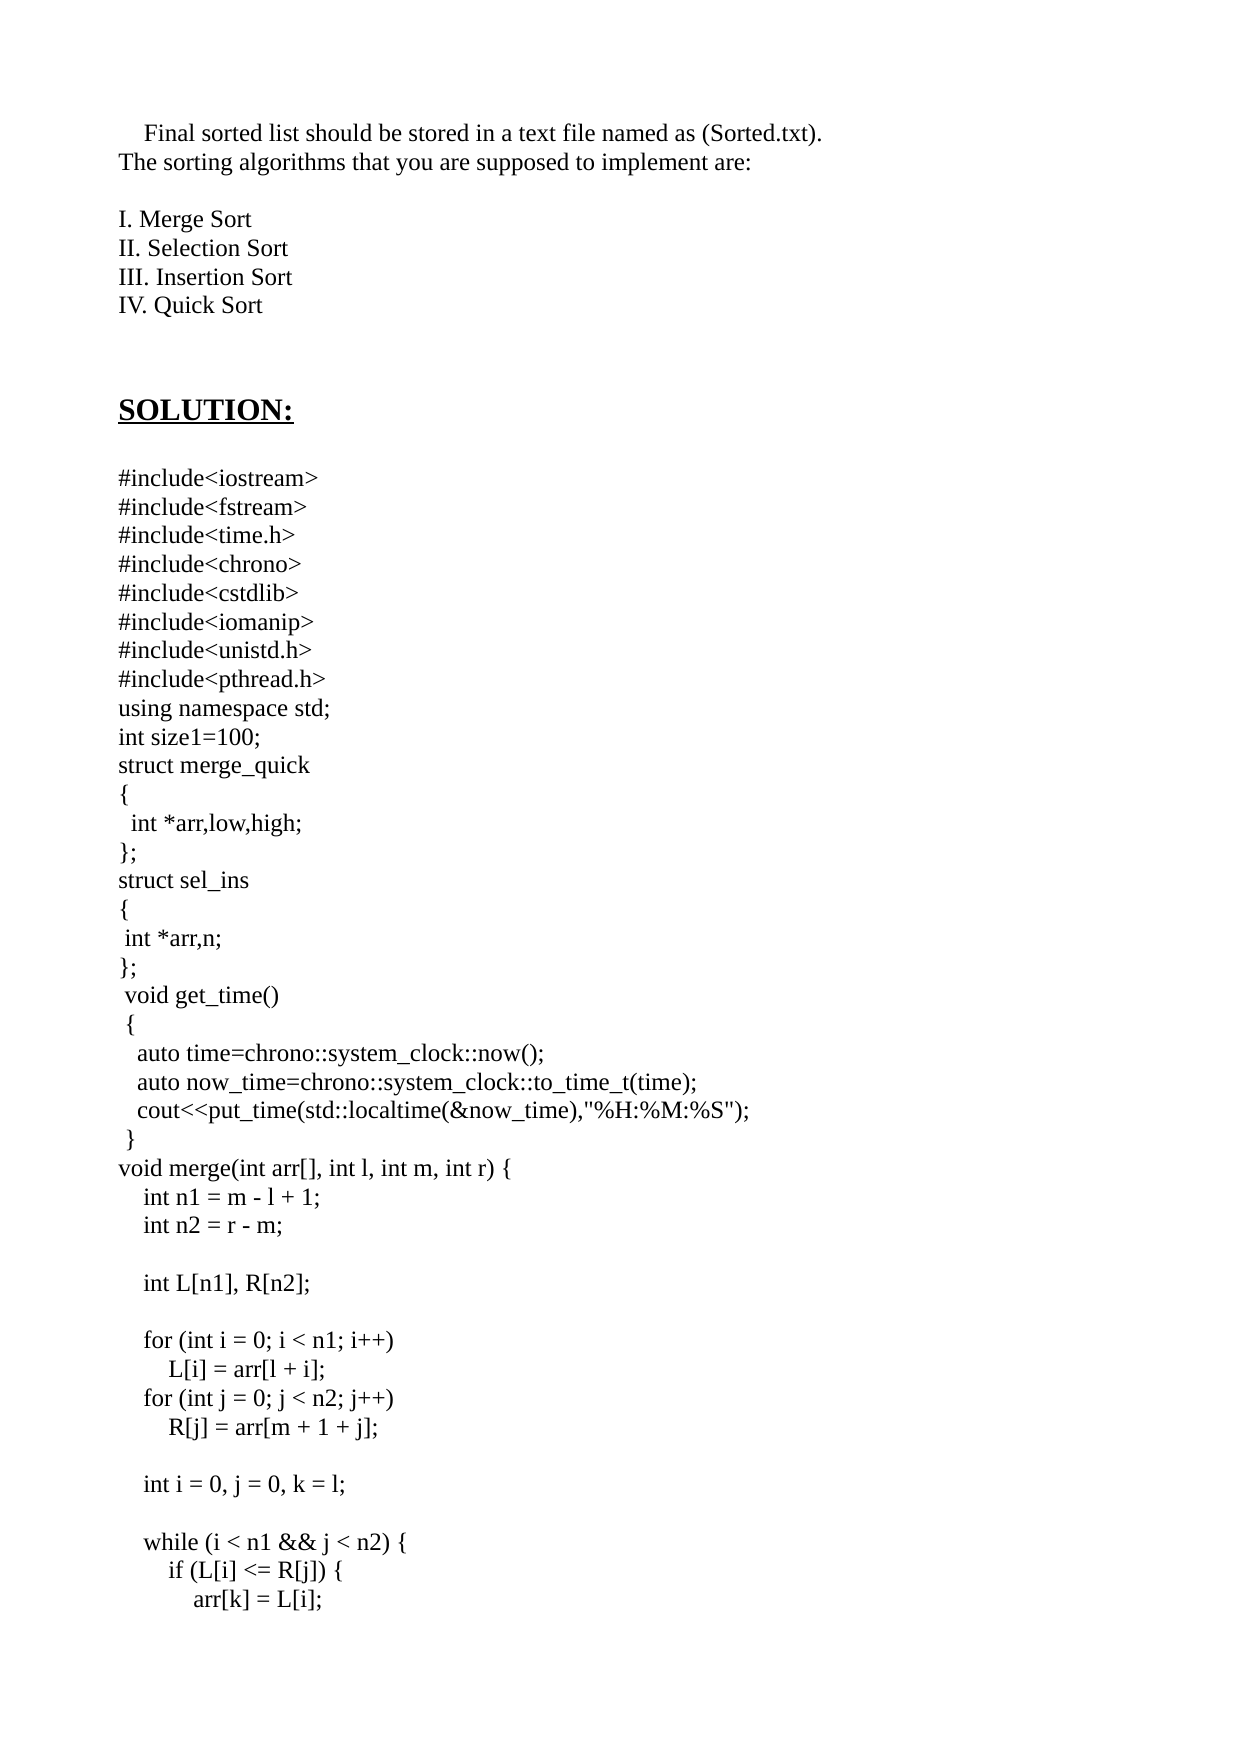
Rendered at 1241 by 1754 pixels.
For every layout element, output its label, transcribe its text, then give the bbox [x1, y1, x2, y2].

text #include<time.h> [118, 521, 1122, 549]
text #include<pthread.h> [118, 664, 1122, 693]
text void merge(int arr[], int l, int m, int r) { [118, 1153, 1122, 1182]
text int n1 = m - l + 1; [118, 1182, 1122, 1211]
text #include<iostream> [118, 463, 1122, 492]
text arr[k] = L[i]; [118, 1584, 1122, 1613]
text int *arr,low,high; [118, 808, 1122, 837]
text  Final sorted list should be stored in a text file named as (Sorted.txt). [118, 118, 1122, 147]
text }; [118, 837, 1122, 866]
text if (L[i] <= R[j]) { [118, 1556, 1122, 1584]
text void get_time() [118, 981, 1122, 1009]
text cout<<put_time(std::localtime(&now_time),"%H:%M:%S"); [118, 1096, 1122, 1124]
text II. Selection Sort [118, 233, 1122, 262]
text R[j] = arr[m + 1 + j]; [118, 1412, 1122, 1441]
text { [118, 779, 1122, 808]
text { [118, 1009, 1122, 1038]
text #include<iomanip> [118, 607, 1122, 636]
text auto now_time=chrono::system_clock::to_time_t(time); [118, 1067, 1122, 1096]
text int i = 0, j = 0, k = l; [118, 1469, 1122, 1498]
text using namespace std; [118, 693, 1122, 722]
text #include<cstdlib> [118, 578, 1122, 607]
text int *arr,n; [118, 923, 1122, 952]
text IV. Quick Sort [118, 291, 1122, 319]
text } [118, 1124, 1122, 1153]
text L[i] = arr[l + i]; [118, 1354, 1122, 1383]
text struct sel_ins [118, 866, 1122, 894]
text while (i < n1 && j < n2) { [118, 1527, 1122, 1556]
text #include<chrono> [118, 549, 1122, 578]
text III. Insertion Sort [118, 262, 1122, 291]
text #include<fstream> [118, 492, 1122, 521]
text auto time=chrono::system_clock::now(); [118, 1038, 1122, 1067]
text SOLUTION: [118, 391, 1122, 427]
text The sorting algorithms that you are supposed to implement are: [118, 147, 1122, 176]
text int n2 = r - m; [118, 1211, 1122, 1239]
text }; [118, 952, 1122, 981]
text struct merge_quick [118, 751, 1122, 779]
text { [118, 894, 1122, 923]
text int L[n1], R[n2]; [118, 1268, 1122, 1297]
text int size1=100; [118, 722, 1122, 751]
text #include<unistd.h> [118, 636, 1122, 664]
text for (int i = 0; i < n1; i++) [118, 1326, 1122, 1354]
text I. Merge Sort [118, 204, 1122, 233]
text for (int j = 0; j < n2; j++) [118, 1383, 1122, 1412]
